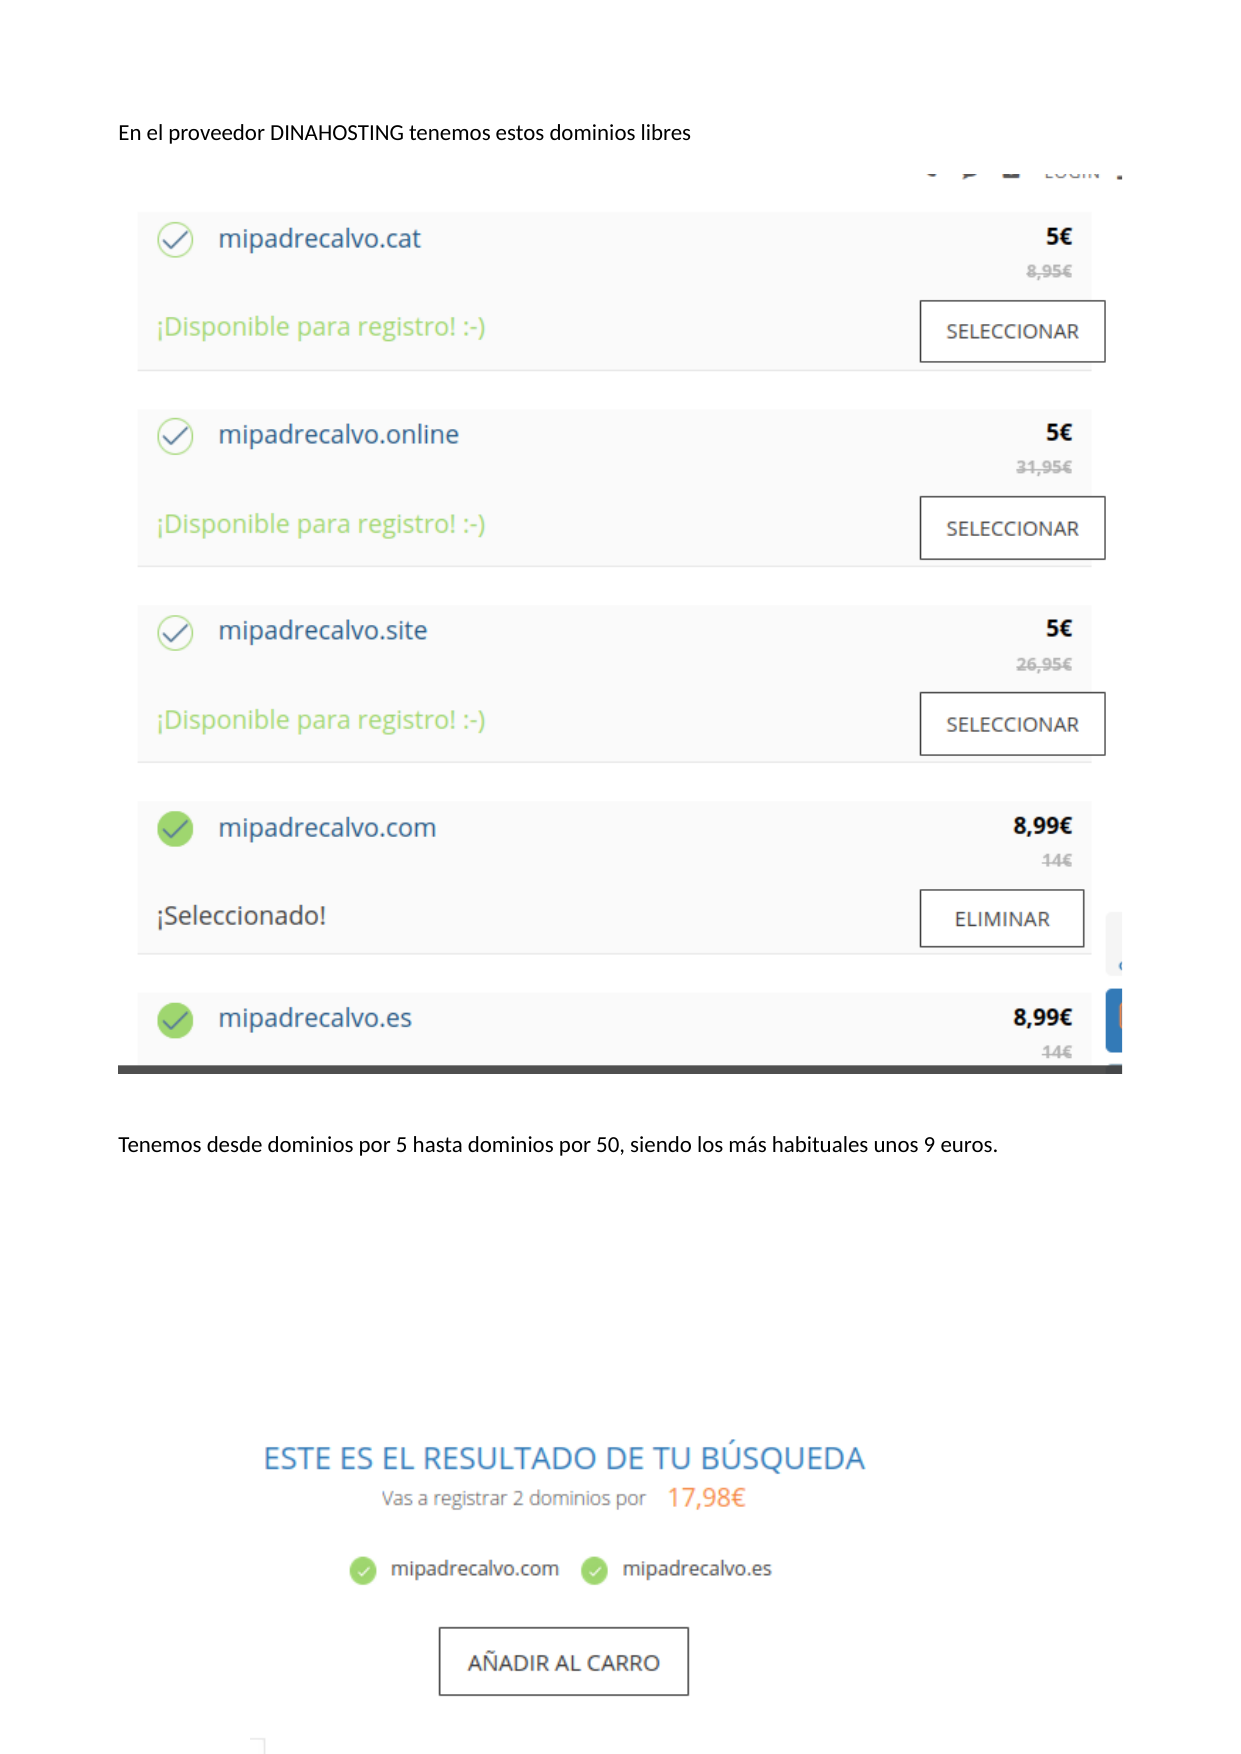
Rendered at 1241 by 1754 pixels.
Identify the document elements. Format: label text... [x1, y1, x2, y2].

text Tenemos desde dominios por 5 hasta dominios por 50, siendo los más habituales unos 9 euros. [118, 1130, 1122, 1158]
text En el proveedor DINAHOSTING tenemos estos dominios libres [118, 118, 1122, 146]
